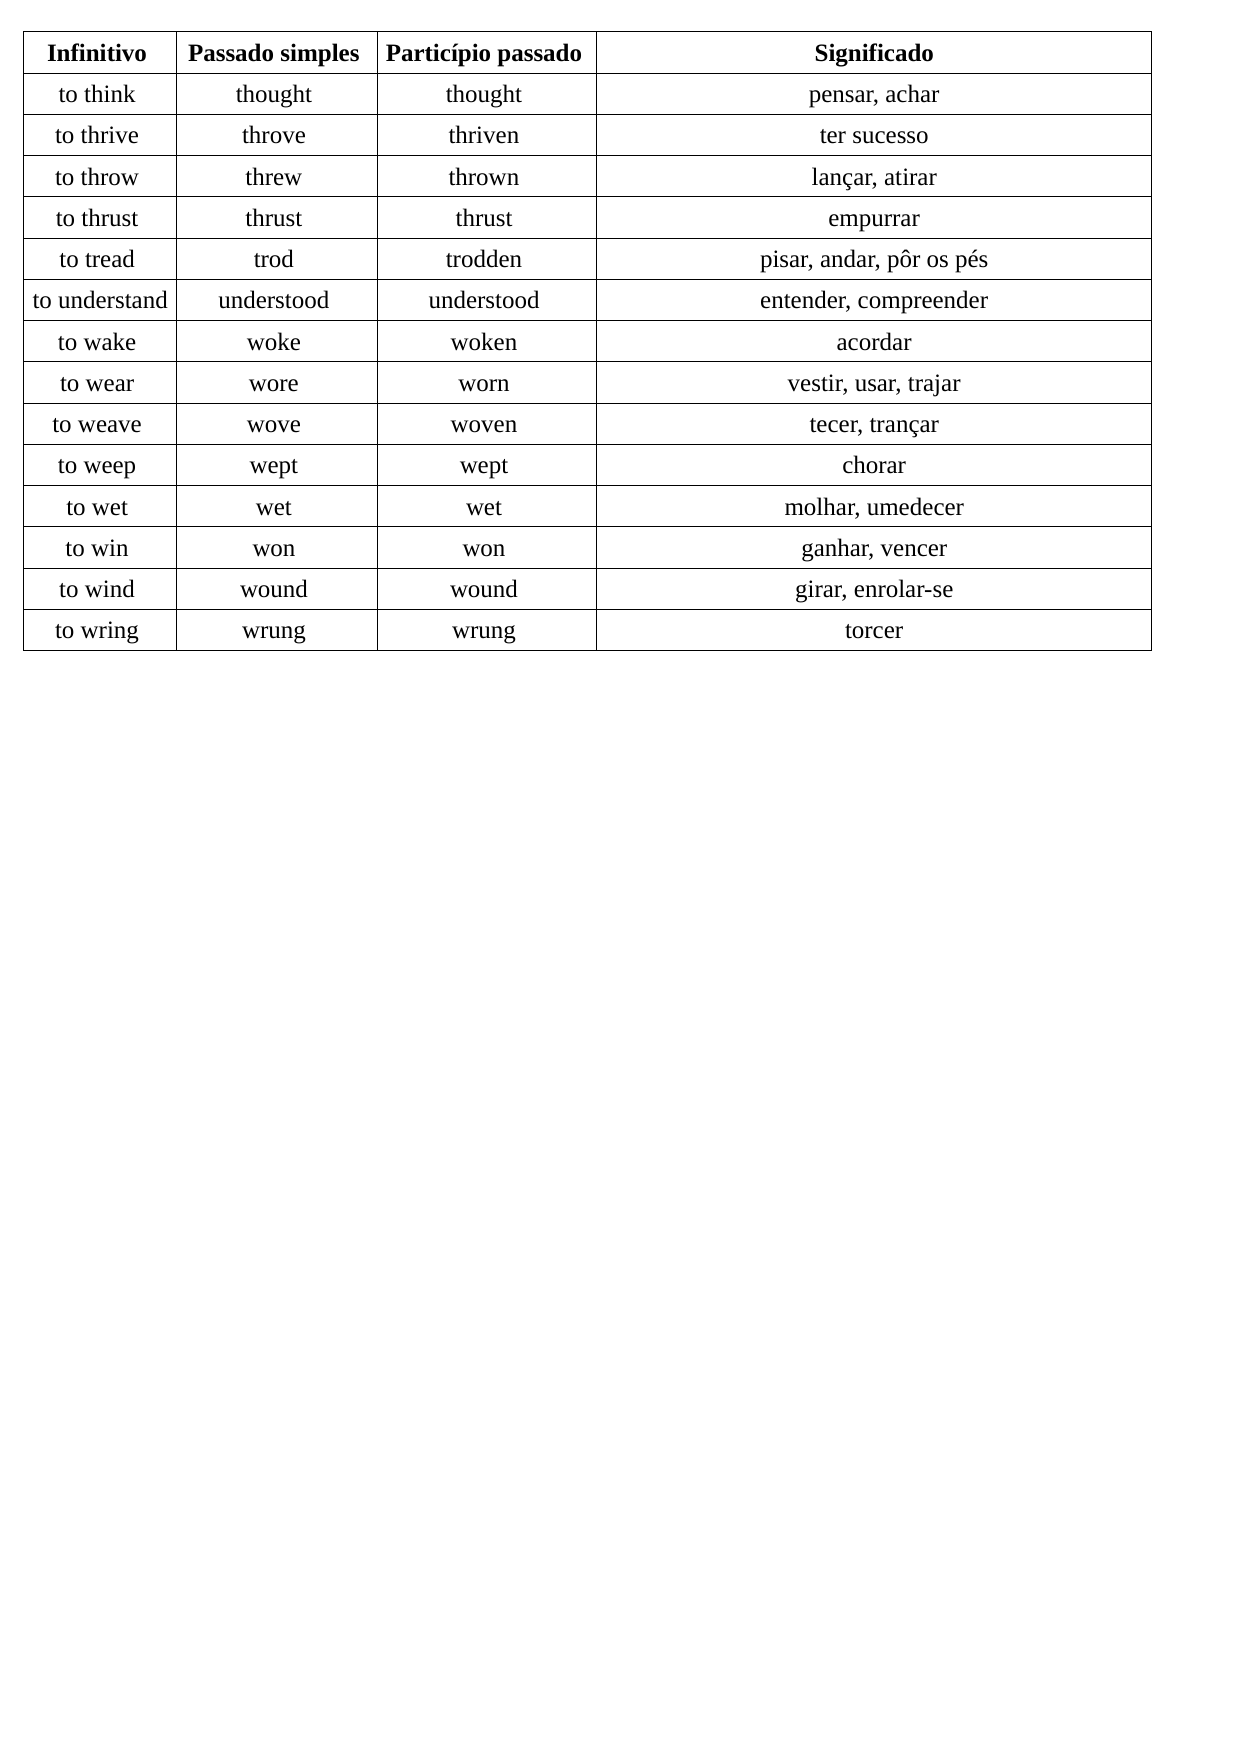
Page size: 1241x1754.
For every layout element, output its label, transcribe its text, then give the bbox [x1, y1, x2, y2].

table_cell Significado [597, 32, 1151, 72]
table_cell wove [177, 404, 377, 444]
table_cell ter sucesso [597, 115, 1151, 155]
table_cell wet [177, 486, 377, 526]
table_cell thrust [177, 197, 377, 237]
table_cell wound [378, 569, 596, 609]
table_cell to wet [24, 486, 176, 526]
table_cell thriven [378, 115, 596, 155]
table_cell woven [378, 404, 596, 444]
table_cell torcer [597, 610, 1151, 650]
table_cell to wear [24, 362, 176, 402]
table_cell throve [177, 115, 377, 155]
table_cell thrust [378, 197, 596, 237]
table_cell molhar, umedecer [597, 486, 1151, 526]
table_cell wrung [177, 610, 377, 650]
table_cell threw [177, 156, 377, 196]
table_cell to wring [24, 610, 176, 650]
table_cell lançar, atirar [597, 156, 1151, 196]
table_cell understood [378, 280, 596, 320]
table_cell thought [177, 74, 377, 114]
table_cell understood [177, 280, 377, 320]
table_cell wound [177, 569, 377, 609]
table_cell worn [378, 362, 596, 402]
table_cell trodden [378, 239, 596, 279]
table_cell wept [177, 445, 377, 485]
table_cell entender, compreender [597, 280, 1151, 320]
table_cell thrown [378, 156, 596, 196]
table_cell to weave [24, 404, 176, 444]
table_cell to wind [24, 569, 176, 609]
table_cell acordar [597, 321, 1151, 361]
table_cell trod [177, 239, 377, 279]
table_cell to tread [24, 239, 176, 279]
table_cell to win [24, 527, 176, 567]
table_cell Infinitivo [24, 32, 176, 72]
table_cell tecer, trançar [597, 404, 1151, 444]
table_cell to wake [24, 321, 176, 361]
table_cell to throw [24, 156, 176, 196]
table_cell Particípio passado [378, 32, 596, 72]
table_cell chorar [597, 445, 1151, 485]
table_cell won [378, 527, 596, 567]
table_cell won [177, 527, 377, 567]
table_cell girar, enrolar-se [597, 569, 1151, 609]
table_cell ganhar, vencer [597, 527, 1151, 567]
table_cell wrung [378, 610, 596, 650]
table_cell to thrust [24, 197, 176, 237]
table_cell to understand [24, 280, 176, 320]
table_cell to thrive [24, 115, 176, 155]
table_cell wore [177, 362, 377, 402]
table_cell woken [378, 321, 596, 361]
table_cell wet [378, 486, 596, 526]
table_cell wept [378, 445, 596, 485]
table_cell Passado simples [177, 32, 377, 72]
table_cell empurrar [597, 197, 1151, 237]
table_cell thought [378, 74, 596, 114]
table_cell pensar, achar [597, 74, 1151, 114]
table_cell vestir, usar, trajar [597, 362, 1151, 402]
table_cell pisar, andar, pôr os pés [597, 239, 1151, 279]
table_cell woke [177, 321, 377, 361]
table_cell to weep [24, 445, 176, 485]
table_cell to think [24, 74, 176, 114]
